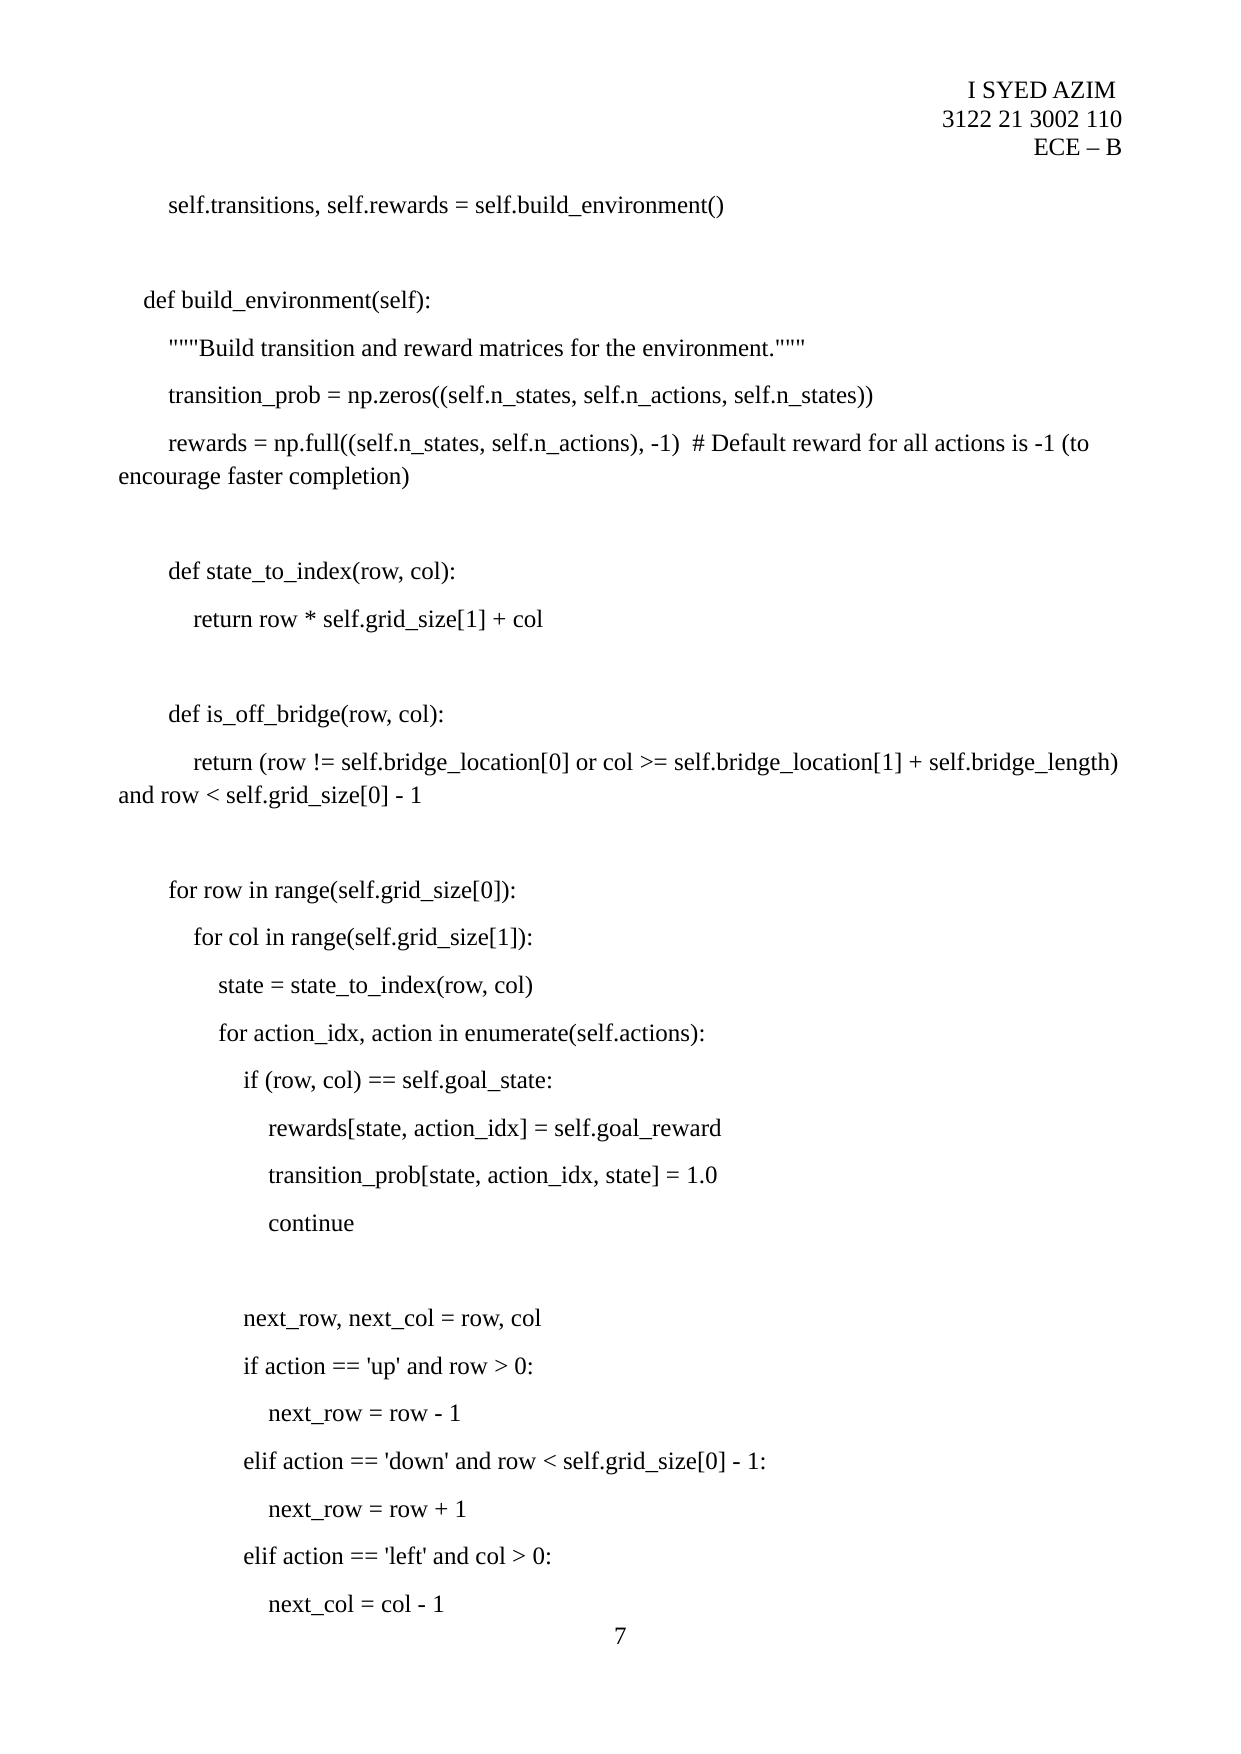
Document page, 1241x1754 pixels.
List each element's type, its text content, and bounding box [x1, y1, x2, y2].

text next_row = row - 1 [118, 1398, 1122, 1427]
text def is_off_bridge(row, col): [118, 699, 1122, 728]
text def build_environment(self): [118, 285, 1122, 314]
text continue [118, 1208, 1122, 1237]
text next_row = row + 1 [118, 1494, 1122, 1522]
text elif action == 'down' and row < self.grid_size[0] - 1: [118, 1446, 1122, 1475]
text next_row, next_col = row, col [118, 1303, 1122, 1332]
text return row * self.grid_size[1] + col [118, 604, 1122, 633]
text def state_to_index(row, col): [118, 556, 1122, 585]
text state = state_to_index(row, col) [118, 970, 1122, 999]
text transition_prob = np.zeros((self.n_states, self.n_actions, self.n_states)) [118, 380, 1122, 409]
text rewards = np.full((self.n_states, self.n_actions), -1) # Default reward for all actions is -1 (to encourage faster completion) [118, 428, 1122, 490]
text if action == 'up' and row > 0: [118, 1351, 1122, 1380]
text return (row != self.bridge_location[0] or col >= self.bridge_location[1] + self.bridge_length) and row < self.grid_size[0] - 1 [118, 747, 1122, 808]
text rewards[state, action_idx] = self.goal_reward [118, 1113, 1122, 1142]
text for row in range(self.grid_size[0]): [118, 875, 1122, 904]
text self.transitions, self.rewards = self.build_environment() [118, 190, 1122, 219]
text transition_prob[state, action_idx, state] = 1.0 [118, 1161, 1122, 1189]
text for col in range(self.grid_size[1]): [118, 922, 1122, 951]
text elif action == 'left' and col > 0: [118, 1541, 1122, 1570]
text next_col = col - 1 [118, 1589, 1122, 1618]
text for action_idx, action in enumerate(self.actions): [118, 1018, 1122, 1046]
text if (row, col) == self.goal_state: [118, 1065, 1122, 1094]
text """Build transition and reward matrices for the environment.""" [118, 333, 1122, 362]
